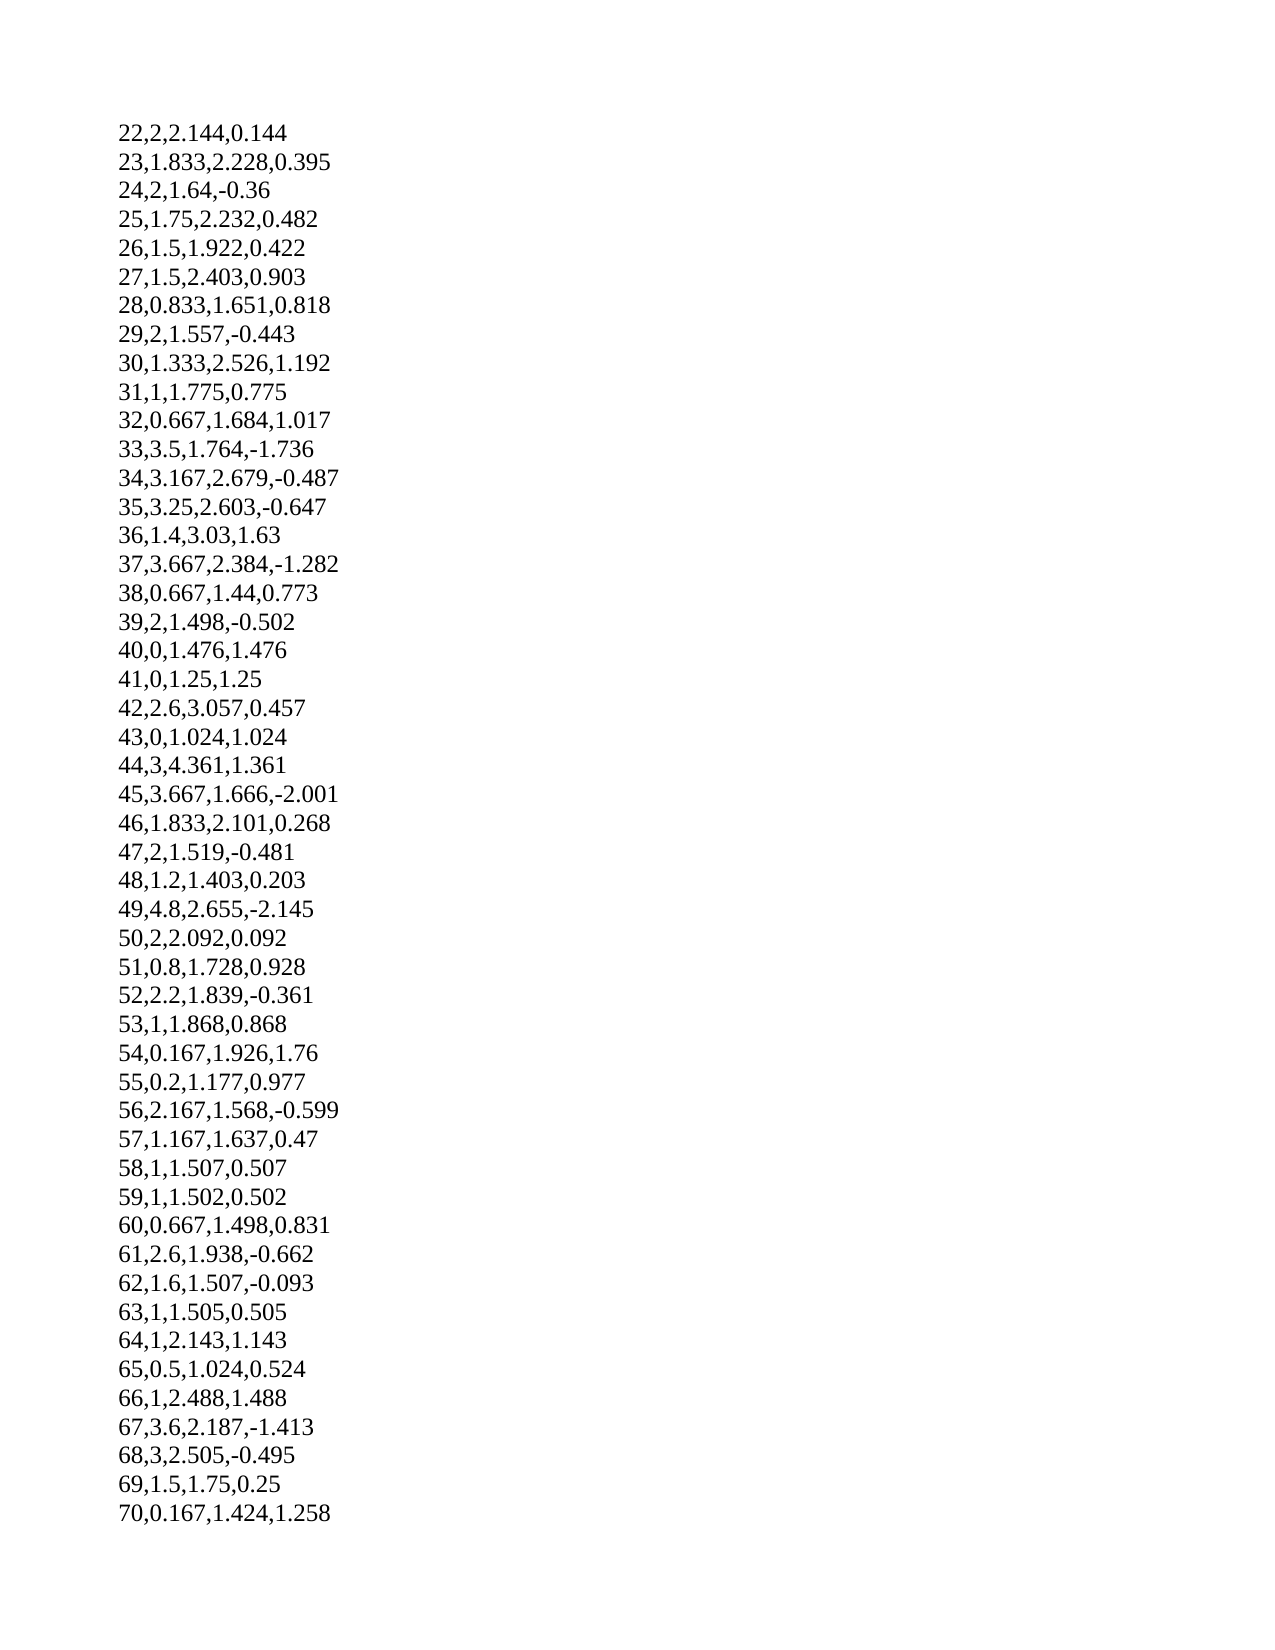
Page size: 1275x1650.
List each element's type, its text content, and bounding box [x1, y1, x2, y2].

text 59,1,1.502,0.502 [118, 1182, 1157, 1211]
text 24,2,1.64,-0.36 [118, 176, 1157, 204]
text 29,2,1.557,-0.443 [118, 319, 1157, 348]
text 65,0.5,1.024,0.524 [118, 1354, 1157, 1383]
text 56,2.167,1.568,-0.599 [118, 1096, 1157, 1124]
text 28,0.833,1.651,0.818 [118, 291, 1157, 319]
text 48,1.2,1.403,0.203 [118, 866, 1157, 894]
text 39,2,1.498,-0.502 [118, 607, 1157, 636]
text 36,1.4,3.03,1.63 [118, 521, 1157, 549]
text 26,1.5,1.922,0.422 [118, 233, 1157, 262]
text 60,0.667,1.498,0.831 [118, 1211, 1157, 1239]
text 68,3,2.505,-0.495 [118, 1441, 1157, 1469]
text 58,1,1.507,0.507 [118, 1153, 1157, 1182]
text 53,1,1.868,0.868 [118, 1009, 1157, 1038]
text 69,1.5,1.75,0.25 [118, 1469, 1157, 1498]
text 55,0.2,1.177,0.977 [118, 1067, 1157, 1096]
text 47,2,1.519,-0.481 [118, 837, 1157, 866]
text 66,1,2.488,1.488 [118, 1383, 1157, 1412]
text 41,0,1.25,1.25 [118, 664, 1157, 693]
text 62,1.6,1.507,-0.093 [118, 1268, 1157, 1297]
text 49,4.8,2.655,-2.145 [118, 894, 1157, 923]
text 42,2.6,3.057,0.457 [118, 693, 1157, 722]
text 44,3,4.361,1.361 [118, 751, 1157, 779]
text 37,3.667,2.384,-1.282 [118, 549, 1157, 578]
text 22,2,2.144,0.144 [118, 118, 1157, 147]
text 31,1,1.775,0.775 [118, 377, 1157, 406]
text 52,2.2,1.839,-0.361 [118, 981, 1157, 1009]
text 50,2,2.092,0.092 [118, 923, 1157, 952]
text 64,1,2.143,1.143 [118, 1326, 1157, 1354]
text 32,0.667,1.684,1.017 [118, 406, 1157, 434]
text 45,3.667,1.666,-2.001 [118, 779, 1157, 808]
text 35,3.25,2.603,-0.647 [118, 492, 1157, 521]
text 54,0.167,1.926,1.76 [118, 1038, 1157, 1067]
text 51,0.8,1.728,0.928 [118, 952, 1157, 981]
text 38,0.667,1.44,0.773 [118, 578, 1157, 607]
text 63,1,1.505,0.505 [118, 1297, 1157, 1326]
text 25,1.75,2.232,0.482 [118, 204, 1157, 233]
text 61,2.6,1.938,-0.662 [118, 1239, 1157, 1268]
text 46,1.833,2.101,0.268 [118, 808, 1157, 837]
text 40,0,1.476,1.476 [118, 636, 1157, 664]
text 70,0.167,1.424,1.258 [118, 1498, 1157, 1527]
text 43,0,1.024,1.024 [118, 722, 1157, 751]
text 30,1.333,2.526,1.192 [118, 348, 1157, 377]
text 27,1.5,2.403,0.903 [118, 262, 1157, 291]
text 33,3.5,1.764,-1.736 [118, 434, 1157, 463]
text 67,3.6,2.187,-1.413 [118, 1412, 1157, 1441]
text 23,1.833,2.228,0.395 [118, 147, 1157, 176]
text 34,3.167,2.679,-0.487 [118, 463, 1157, 492]
text 57,1.167,1.637,0.47 [118, 1124, 1157, 1153]
